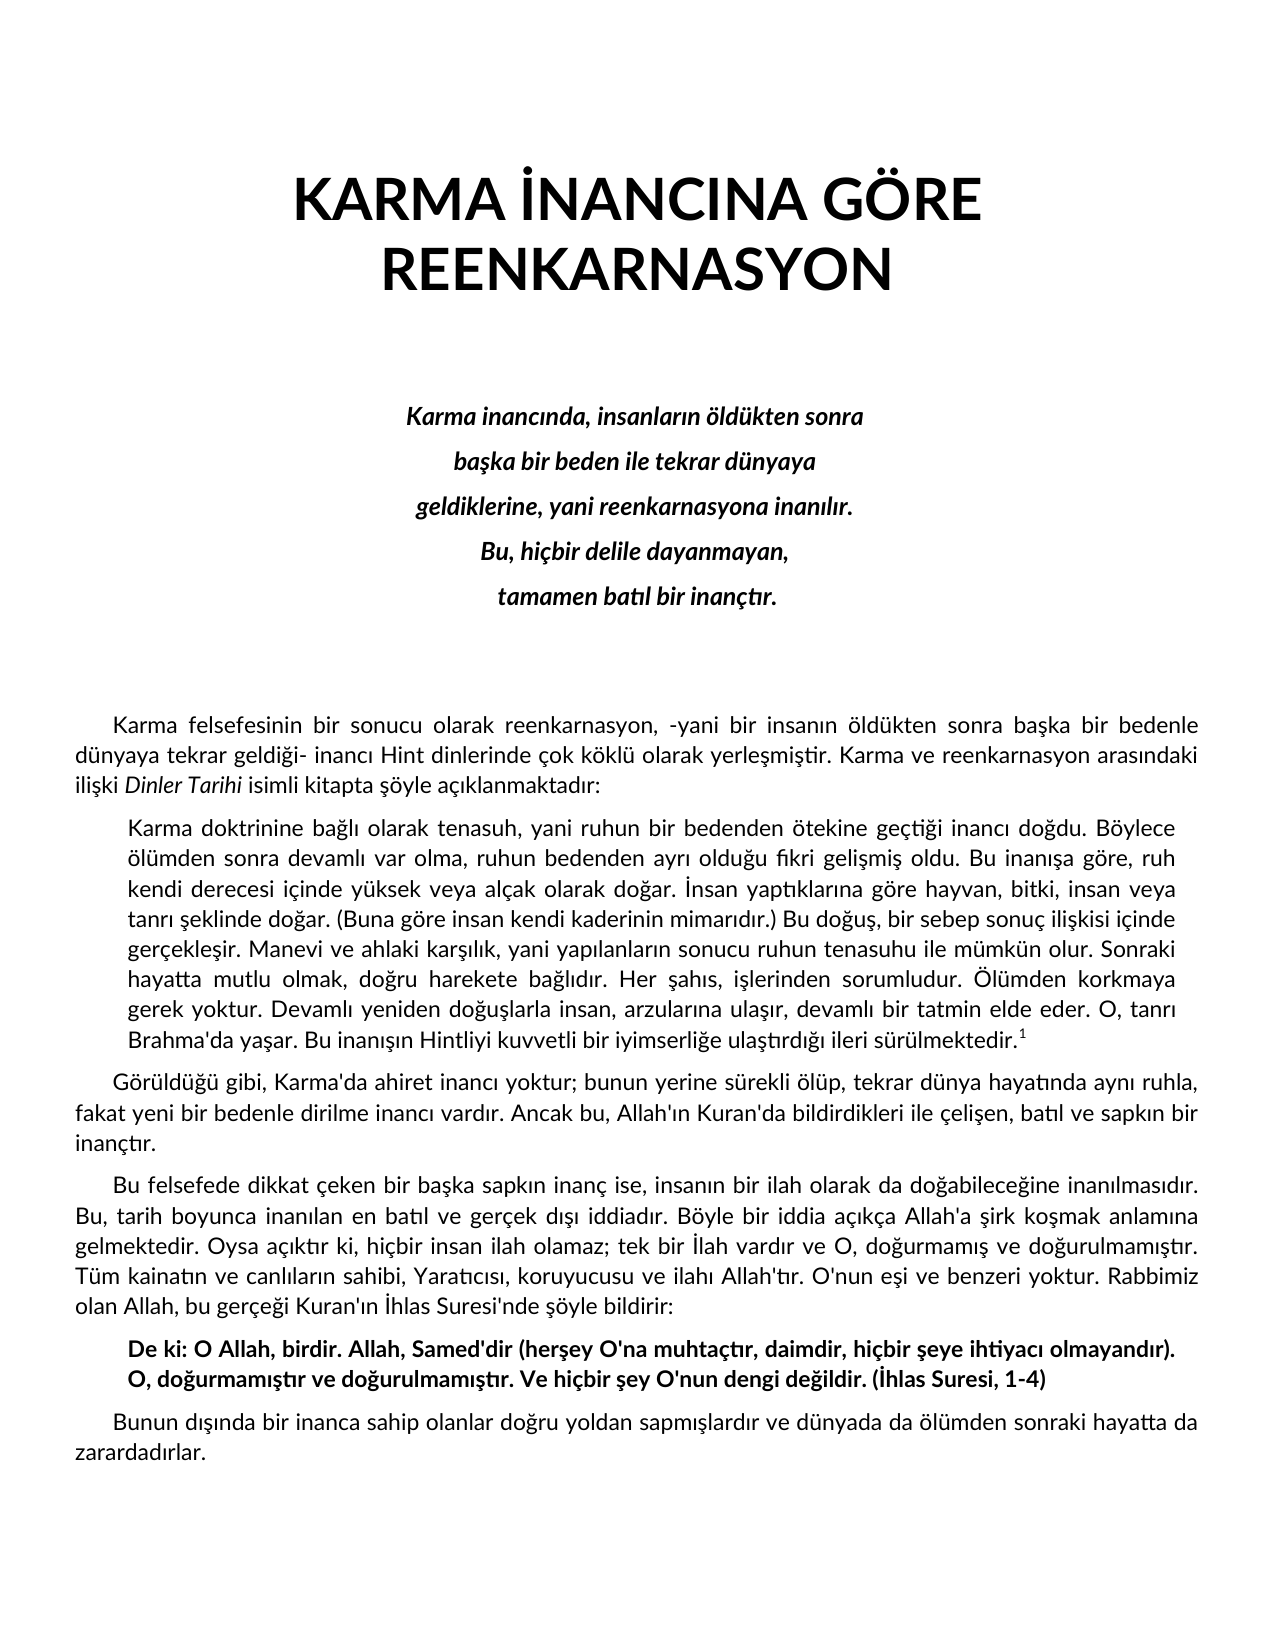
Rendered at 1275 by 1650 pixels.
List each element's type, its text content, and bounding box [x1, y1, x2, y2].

text Bunun dışında bir inanca sahip olanlar doğru yoldan sapmışlardır ve dünyada da ölümden sonraki hayatta da zarardadırlar. [75, 1408, 1200, 1465]
text Karma felsefesinin bir sonucu olarak reenkarnasyon, -yani bir insanın öldükten sonra başka bir bedenle dünyaya tekrar geldiği- inancı Hint dinlerinde çok köklü olarak yerleşmiştir. Karma ve reenkarnasyon arasındaki ilişki Dinler Tarihi isimli kitapta şöyle açıklanmaktadır: [75, 711, 1200, 799]
text Bu felsefede dikkat çeken bir başka sapkın inanç ise, insanın bir ilah olarak da doğabileceğine inanılmasıdır. Bu, tarih boyunca inanılan en batıl ve gerçek dışı iddiadır. Böyle bir iddia açıkça Allah'a şirk koşmak anlamına gelmektedir. Oysa açıktır ki, hiçbir insan ilah olamaz; tek bir İlah vardır ve O, doğurmamış ve doğurulmamıştır. Tüm kainatın ve canlıların sahibi, Yaratıcısı, koruyucusu ve ilahı Allah'tır. O'nun eşi ve benzeri yoktur. Rabbimiz olan Allah, bu gerçeği Kuran'ın İhlas Suresi'nde şöyle bildirir: [75, 1171, 1200, 1319]
text De ki: O Allah, birdir. Allah, Samed'dir (herşey O'na muhtaçtır, daimdir, hiçbir şeye ihtiyacı olmayandır). O, doğurmamıştır ve doğurulmamıştır. Ve hiçbir şey O'nun dengi değildir. (İhlas Suresi, 1-4) [127, 1335, 1177, 1392]
text Karma inancında, insanların öldükten sonra başka bir beden ile tekrar dünyaya geldiklerine, yani reenkarnasyona inanılır. Bu, hiçbir delile dayanmayan, tamamen batıl bir inançtır. [75, 400, 1200, 610]
subtitle KARMA İNANCINA GÖRE REENKARNASYON [75, 162, 1200, 302]
text Görüldüğü gibi, Karma'da ahiret inancı yoktur; bunun yerine sürekli ölüp, tekrar dünya hayatında aynı ruhla, fakat yeni bir bedenle dirilme inancı vardır. Ancak bu, Allah'ın Kuran'da bildirdikleri ile çelişen, batıl ve sapkın bir inançtır. [75, 1068, 1200, 1156]
text Karma doktrinine bağlı olarak tenasuh, yani ruhun bir bedenden ötekine geçtiği inancı doğdu. Böylece ölümden sonra devamlı var olma, ruhun bedenden ayrı olduğu fikri gelişmiş oldu. Bu inanışa göre, ruh kendi derecesi içinde yüksek veya alçak olarak doğar. İnsan yaptıklarına göre hayvan, bitki, insan veya tanrı şeklinde doğar. (Buna göre insan kendi kaderinin mimarıdır.) Bu doğuş, bir sebep sonuç ilişkisi içinde gerçekleşir. Manevi ve ahlaki karşılık, yani yapılanların sonucu ruhun tenasuhu ile mümkün olur. Sonraki hayatta mutlu olmak, doğru harekete bağlıdır. Her şahıs, işlerinden sorumludur. Ölümden korkmaya gerek yoktur. Devamlı yeniden doğuşlarla insan, arzularına ulaşır, devamlı bir tatmin elde eder. O, tanrı Brahma'da yaşar. Bu inanışın Hintliyi kuvvetli bir iyimserliğe ulaştırdığı ileri sürülmektedir.1 [127, 814, 1177, 1053]
